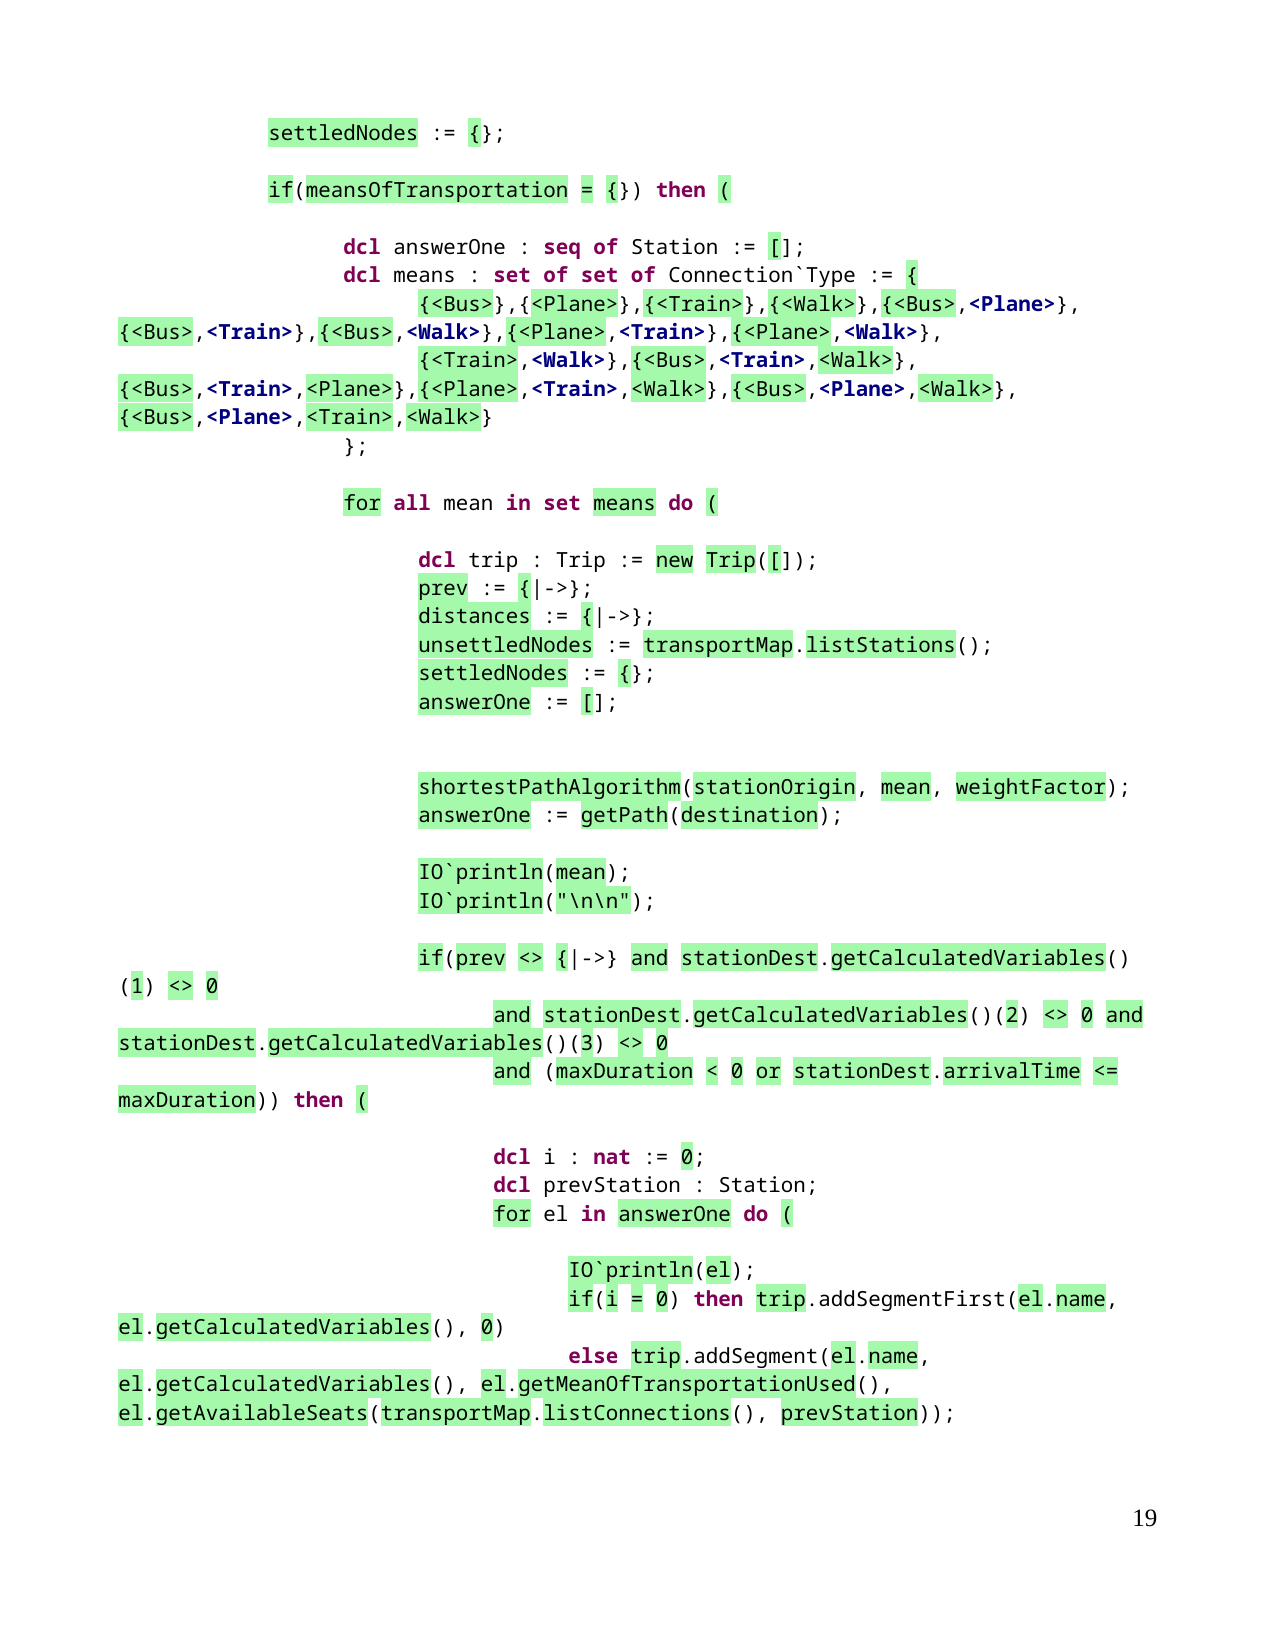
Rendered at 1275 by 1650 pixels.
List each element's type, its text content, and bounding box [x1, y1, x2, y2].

text settledNodes := {}; [118, 118, 1157, 147]
text and (maxDuration < 0 or stationDest.arrivalTime <= maxDuration)) then ( [118, 1057, 1157, 1113]
text dcl means : set of set of Connection`Type := { [118, 260, 1157, 289]
text IO`println(el); [118, 1256, 1157, 1284]
text shortestPathAlgorithm(stationOrigin, mean, weightFactor); [118, 772, 1157, 801]
text prev := {|->}; [118, 573, 1157, 602]
text and stationDest.getCalculatedVariables()(2) <> 0 and stationDest.getCalculatedVariables()(3) <> 0 [118, 1000, 1157, 1057]
text dcl prevStation : Station; [118, 1170, 1157, 1199]
text IO`println("\n\n"); [118, 886, 1157, 914]
text distances := {|->}; [118, 602, 1157, 630]
text if(i = 0) then trip.addSegmentFirst(el.name, el.getCalculatedVariables(), 0) [118, 1284, 1157, 1341]
text {<Bus>},{<Plane>},{<Train>},{<Walk>},{<Bus>,<Plane>},{<Bus>,<Train>},{<Bus>,<Walk>},{<Plane>,<Train>},{<Plane>,<Walk>}, [118, 289, 1157, 346]
text if(meansOfTransportation = {}) then ( [118, 175, 1157, 203]
text {<Train>,<Walk>},{<Bus>,<Train>,<Walk>},{<Bus>,<Train>,<Plane>},{<Plane>,<Train>,<Walk>},{<Bus>,<Plane>,<Walk>},{<Bus>,<Plane>,<Train>,<Walk>} [118, 346, 1157, 431]
text for el in answerOne do ( [118, 1199, 1157, 1227]
text else trip.addSegment(el.name, el.getCalculatedVariables(), el.getMeanOfTransportationUsed(), el.getAvailableSeats(transportMap.listConnections(), prevStation)); [118, 1341, 1157, 1426]
text for all mean in set means do ( [118, 488, 1157, 516]
text unsettledNodes := transportMap.listStations(); [118, 630, 1157, 658]
text if(prev <> {|->} and stationDest.getCalculatedVariables()(1) <> 0 [118, 943, 1157, 1000]
text dcl answerOne : seq of Station := []; [118, 232, 1157, 260]
text dcl i : nat := 0; [118, 1142, 1157, 1170]
text IO`println(mean); [118, 857, 1157, 886]
text settledNodes := {}; [118, 658, 1157, 687]
text }; [118, 431, 1157, 459]
text answerOne := getPath(destination); [118, 801, 1157, 829]
text dcl trip : Trip := new Trip([]); [118, 545, 1157, 573]
text answerOne := []; [118, 687, 1157, 715]
